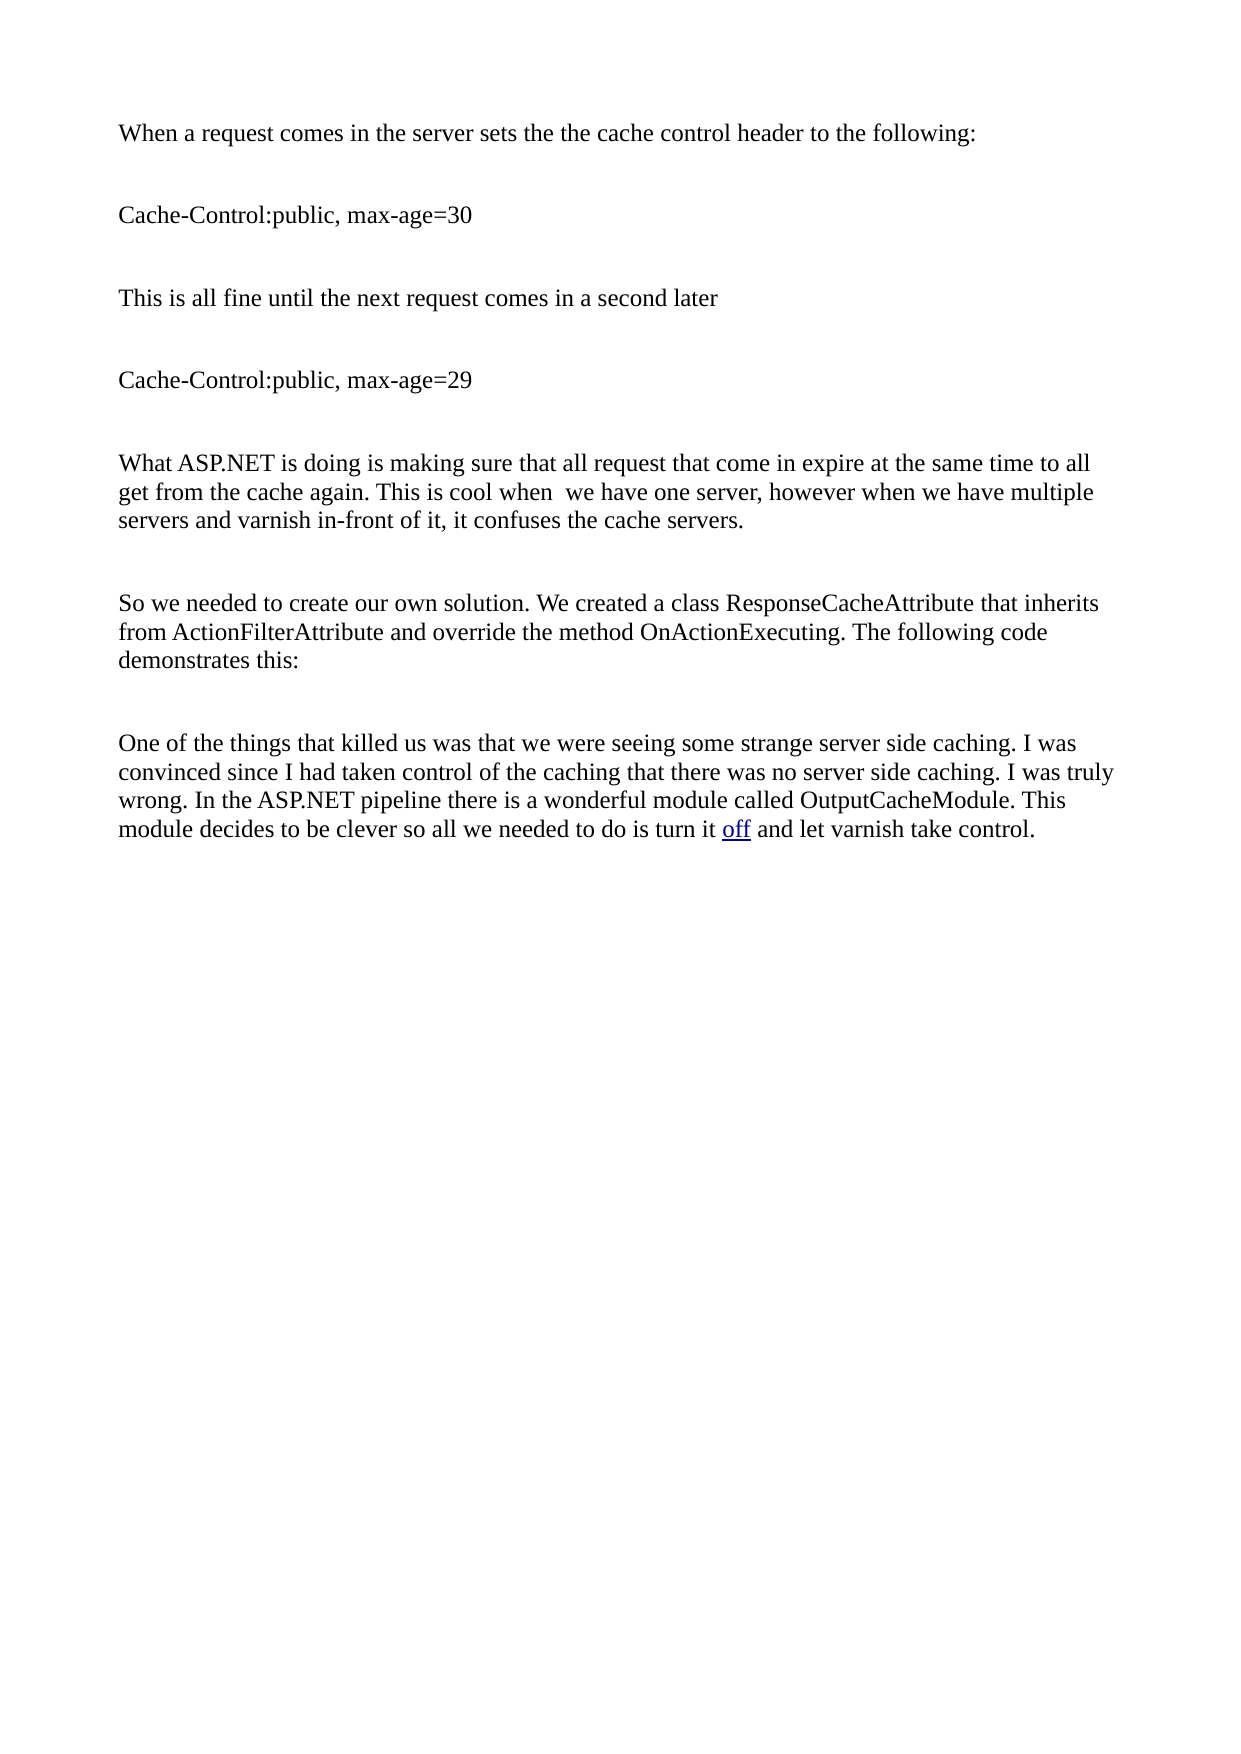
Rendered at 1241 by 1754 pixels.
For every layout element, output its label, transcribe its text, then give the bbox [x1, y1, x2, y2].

text This is all fine until the next request comes in a second later [118, 283, 1122, 312]
text When a request comes in the server sets the the cache control header to the following: [118, 118, 1122, 147]
text One of the things that killed us was that we were seeing some strange server side caching. I was convinced since I had taken control of the caching that there was no server side caching. I was truly wrong. In the ASP.NET pipeline there is a wonderful module called OutputCacheModule. This module decides to be clever so all we needed to do is turn it off and let varnish take control. [118, 728, 1122, 843]
text So we needed to create our own solution. We created a class ResponseCacheAttribute that inherits from ActionFilterAttribute and override the method OnActionExecuting. The following code demonstrates this: [118, 588, 1122, 674]
text Cache-Control:public, max-age=29 [118, 366, 1122, 394]
text What ASP.NET is doing is making sure that all request that come in expire at the same time to all get from the cache again. This is cool when we have one server, however when we have multiple servers and varnish in-front of it, it confuses the cache servers. [118, 448, 1122, 534]
text Cache-Control:public, max-age=30 [118, 201, 1122, 229]
